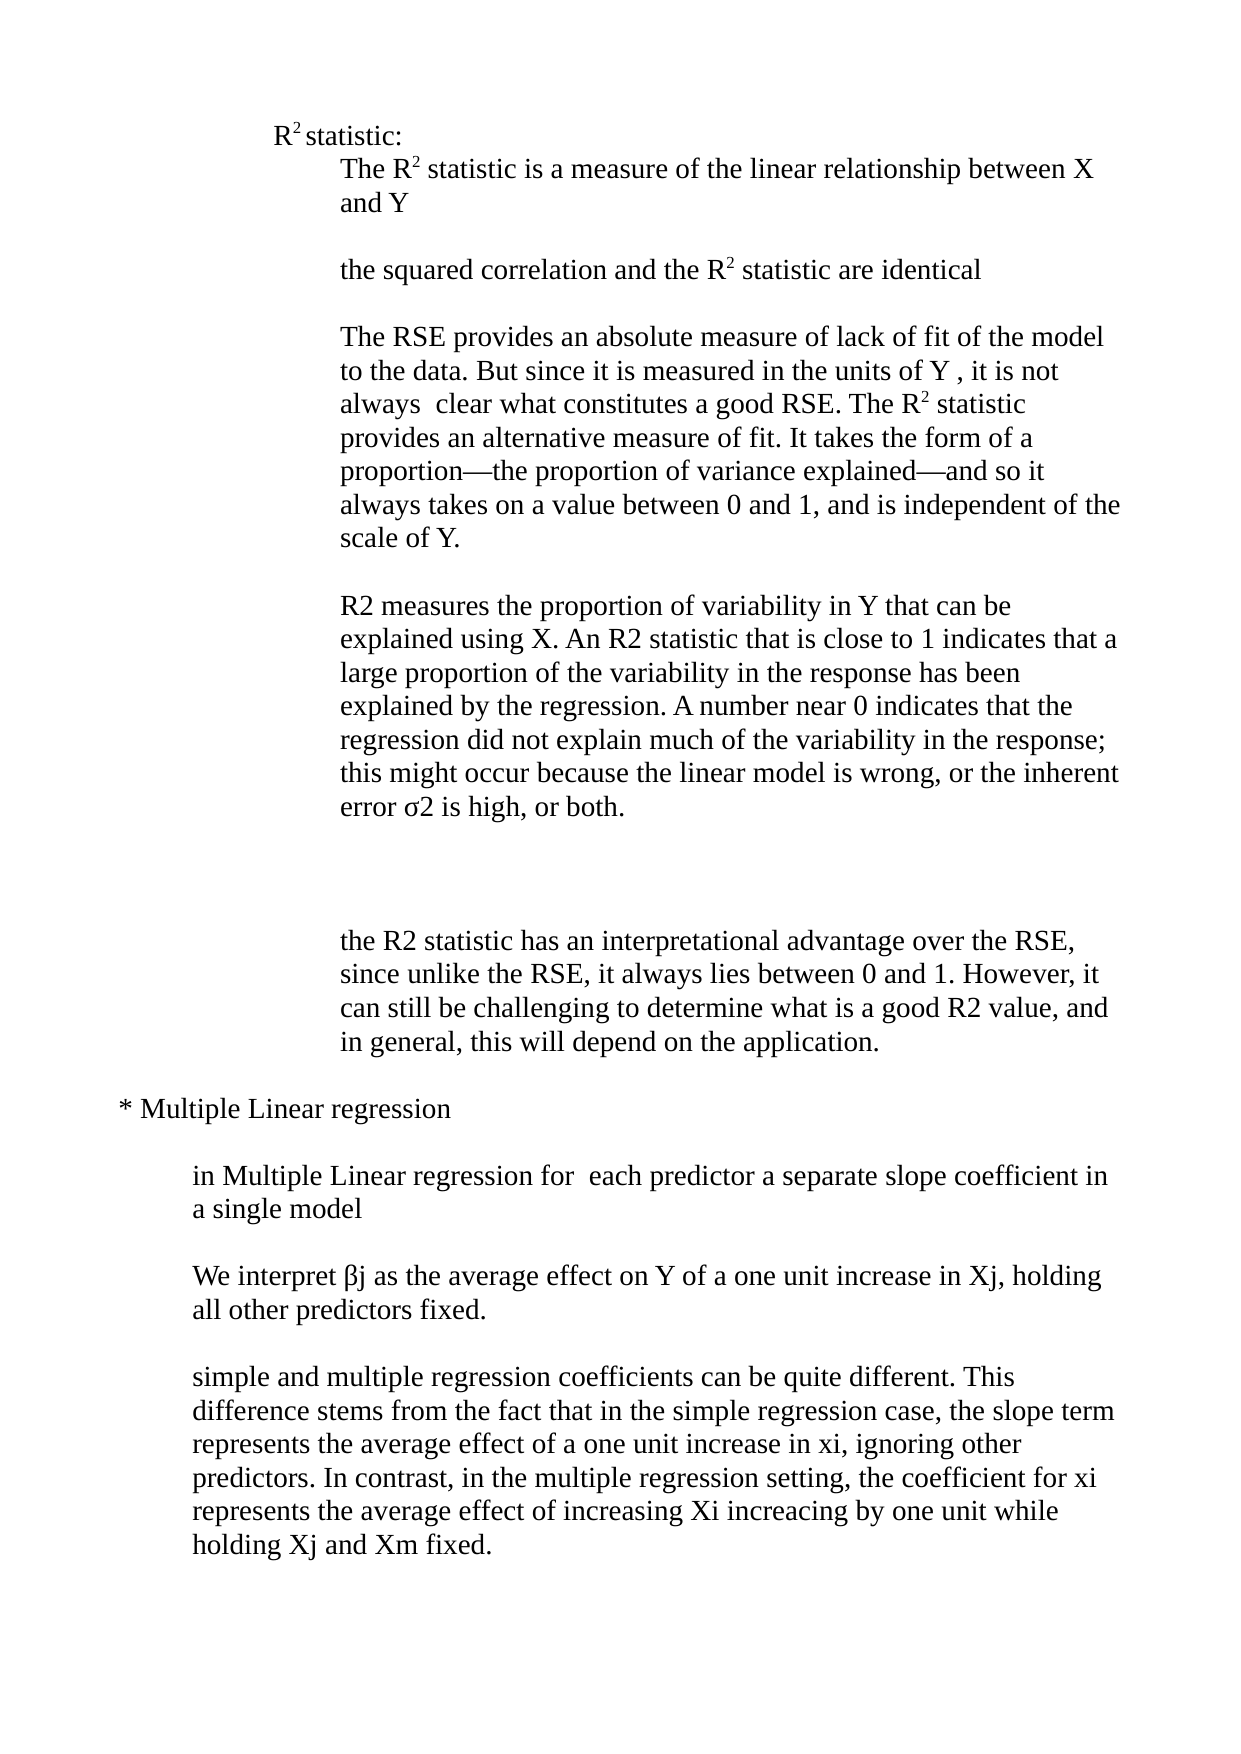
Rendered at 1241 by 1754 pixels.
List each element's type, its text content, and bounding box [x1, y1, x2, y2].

text * Multiple Linear regression [118, 1091, 1122, 1124]
text The R2 statistic is a measure of the linear relationship between X and Y [118, 152, 1122, 219]
text The RSE provides an absolute measure of lack of fit of the model to the data. But since it is measured in the units of Y , it is not always clear what constitutes a good RSE. The R2 statistic provides an alternative measure of fit. It takes the form of a proportion—the proportion of variance explained—and so it always takes on a value between 0 and 1, and is independent of the scale of Y. [118, 319, 1122, 554]
text the squared correlation and the R2 statistic are identical [118, 252, 1122, 286]
text in Multiple Linear regression for each predictor a separate slope coefficient in a single model [118, 1158, 1122, 1225]
text the R2 statistic has an interpretational advantage over the RSE, since unlike the RSE, it always lies between 0 and 1. However, it can still be challenging to determine what is a good R2 value, and in general, this will depend on the application. [118, 923, 1122, 1057]
text simple and multiple regression coefficients can be quite different. This difference stems from the fact that in the simple regression case, the slope term represents the average effect of a one unit increase in xi, ignoring other predictors. In contrast, in the multiple regression setting, the coefficient for xi represents the average effect of increasing Xi increacing by one unit while holding Xj and Xm fixed. [118, 1359, 1122, 1560]
text We interpret βj as the average effect on Y of a one unit increase in Xj, holding all other predictors fixed. [118, 1258, 1122, 1326]
text R2 measures the proportion of variability in Y that can be explained using X. An R2 statistic that is close to 1 indicates that a large proportion of the variability in the response has been explained by the regression. A number near 0 indicates that the regression did not explain much of the variability in the response; this might occur because the linear model is wrong, or the inherent error σ2 is high, or both. [118, 588, 1122, 822]
text R2 statistic: [118, 118, 1122, 152]
